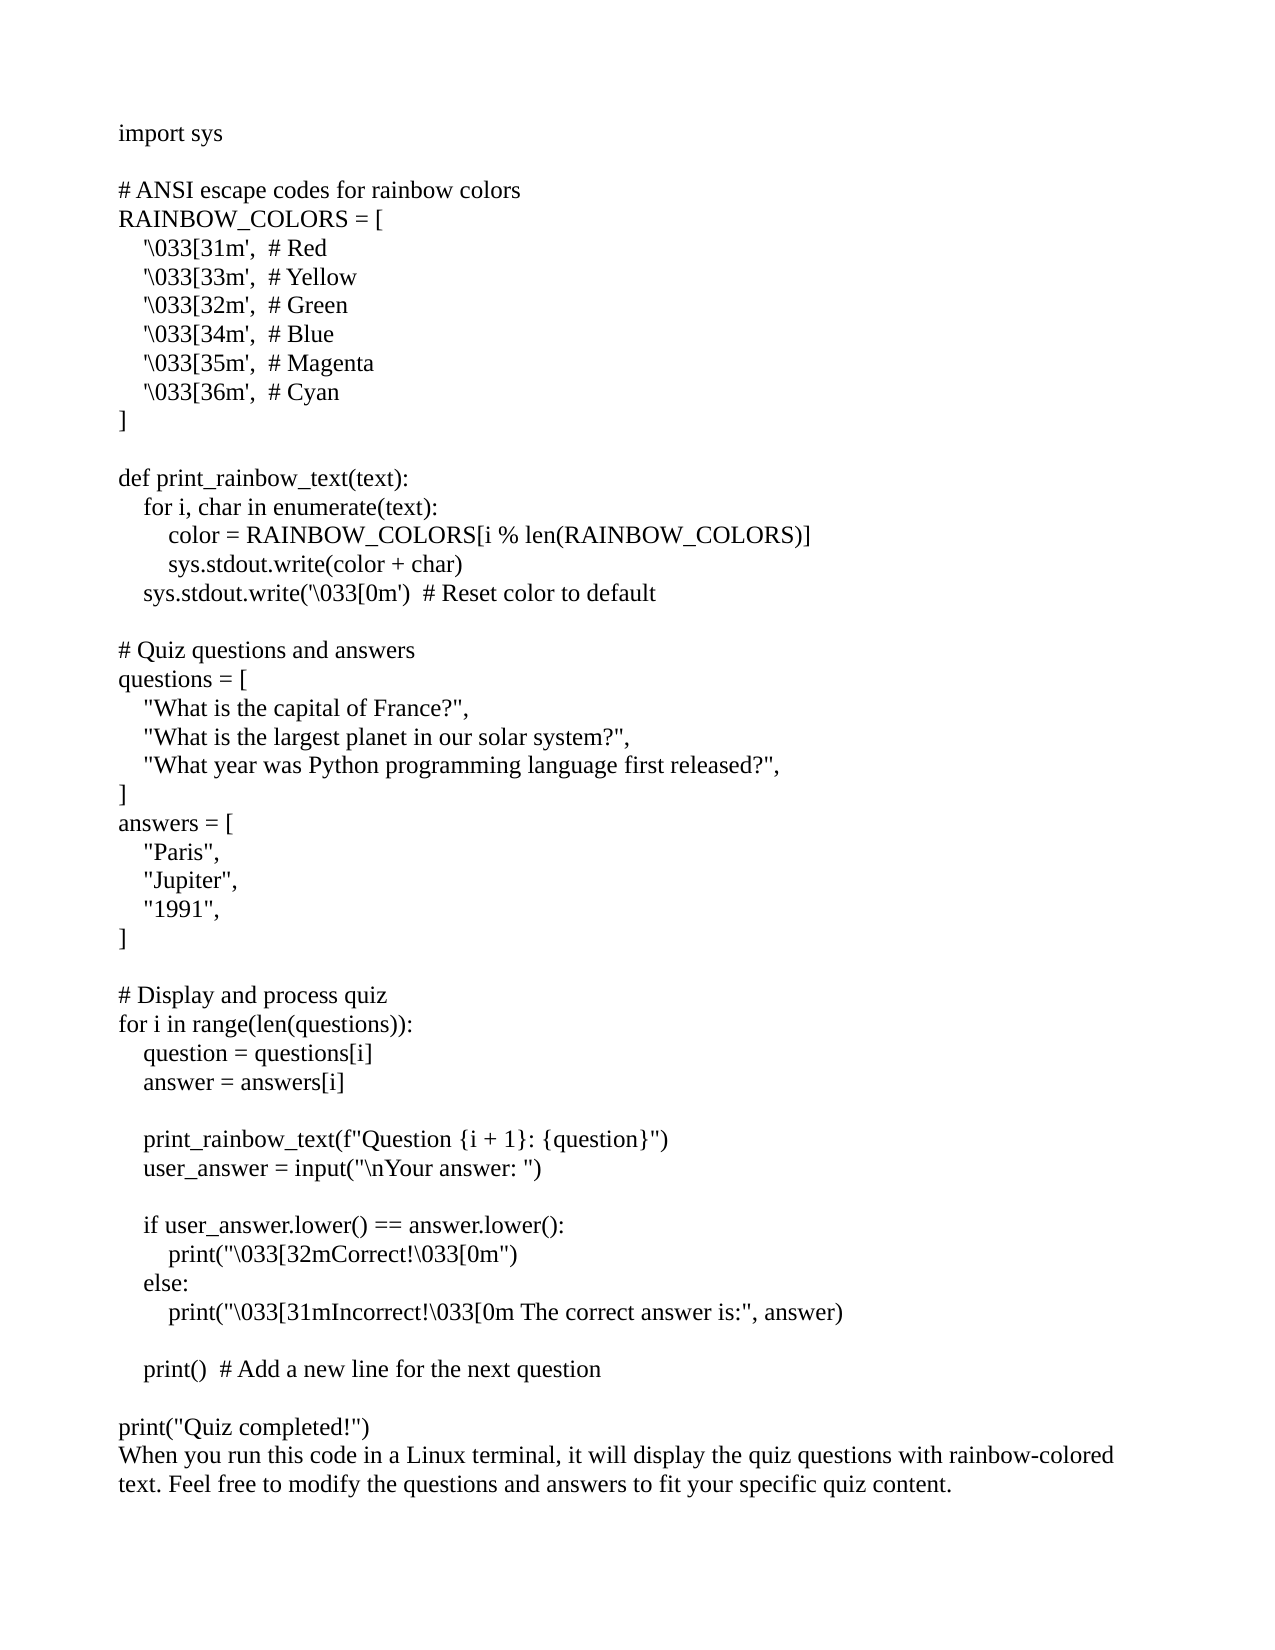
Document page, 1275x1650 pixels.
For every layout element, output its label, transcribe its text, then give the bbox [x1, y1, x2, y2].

text "What is the capital of France?", [118, 693, 1157, 722]
text color = RAINBOW_COLORS[i % len(RAINBOW_COLORS)] [118, 521, 1157, 549]
text '\033[34m', # Blue [118, 319, 1157, 348]
text "1991", [118, 894, 1157, 923]
text answers = [ [118, 808, 1157, 837]
text print_rainbow_text(f"Question {i + 1}: {question}") [118, 1124, 1157, 1153]
text '\033[32m', # Green [118, 291, 1157, 319]
text "What is the largest planet in our solar system?", [118, 722, 1157, 751]
text # Quiz questions and answers [118, 636, 1157, 664]
text sys.stdout.write(color + char) [118, 549, 1157, 578]
text "Paris", [118, 837, 1157, 866]
text for i in range(len(questions)): [118, 1009, 1157, 1038]
text def print_rainbow_text(text): [118, 463, 1157, 492]
text else: [118, 1268, 1157, 1297]
text '\033[36m', # Cyan [118, 377, 1157, 406]
text ] [118, 923, 1157, 952]
text ] [118, 779, 1157, 808]
text question = questions[i] [118, 1038, 1157, 1067]
text "Jupiter", [118, 866, 1157, 894]
text user_answer = input("\nYour answer: ") [118, 1153, 1157, 1182]
text RAINBOW_COLORS = [ [118, 204, 1157, 233]
text print("\033[31mIncorrect!\033[0m The correct answer is:", answer) [118, 1297, 1157, 1326]
text questions = [ [118, 664, 1157, 693]
text '\033[33m', # Yellow [118, 262, 1157, 291]
text # ANSI escape codes for rainbow colors [118, 176, 1157, 204]
text print("Quiz completed!") [118, 1412, 1157, 1441]
text ] [118, 406, 1157, 434]
text When you run this code in a Linux terminal, it will display the quiz questions with rainbow-colored text. Feel free to modify the questions and answers to fit your specific quiz content. [118, 1441, 1157, 1498]
text '\033[35m', # Magenta [118, 348, 1157, 377]
text '\033[31m', # Red [118, 233, 1157, 262]
text "What year was Python programming language first released?", [118, 751, 1157, 779]
text # Display and process quiz [118, 981, 1157, 1009]
text print("\033[32mCorrect!\033[0m") [118, 1239, 1157, 1268]
text sys.stdout.write('\033[0m') # Reset color to default [118, 578, 1157, 607]
text answer = answers[i] [118, 1067, 1157, 1096]
text import sys [118, 118, 1157, 147]
text for i, char in enumerate(text): [118, 492, 1157, 521]
text print() # Add a new line for the next question [118, 1354, 1157, 1383]
text if user_answer.lower() == answer.lower(): [118, 1211, 1157, 1239]
